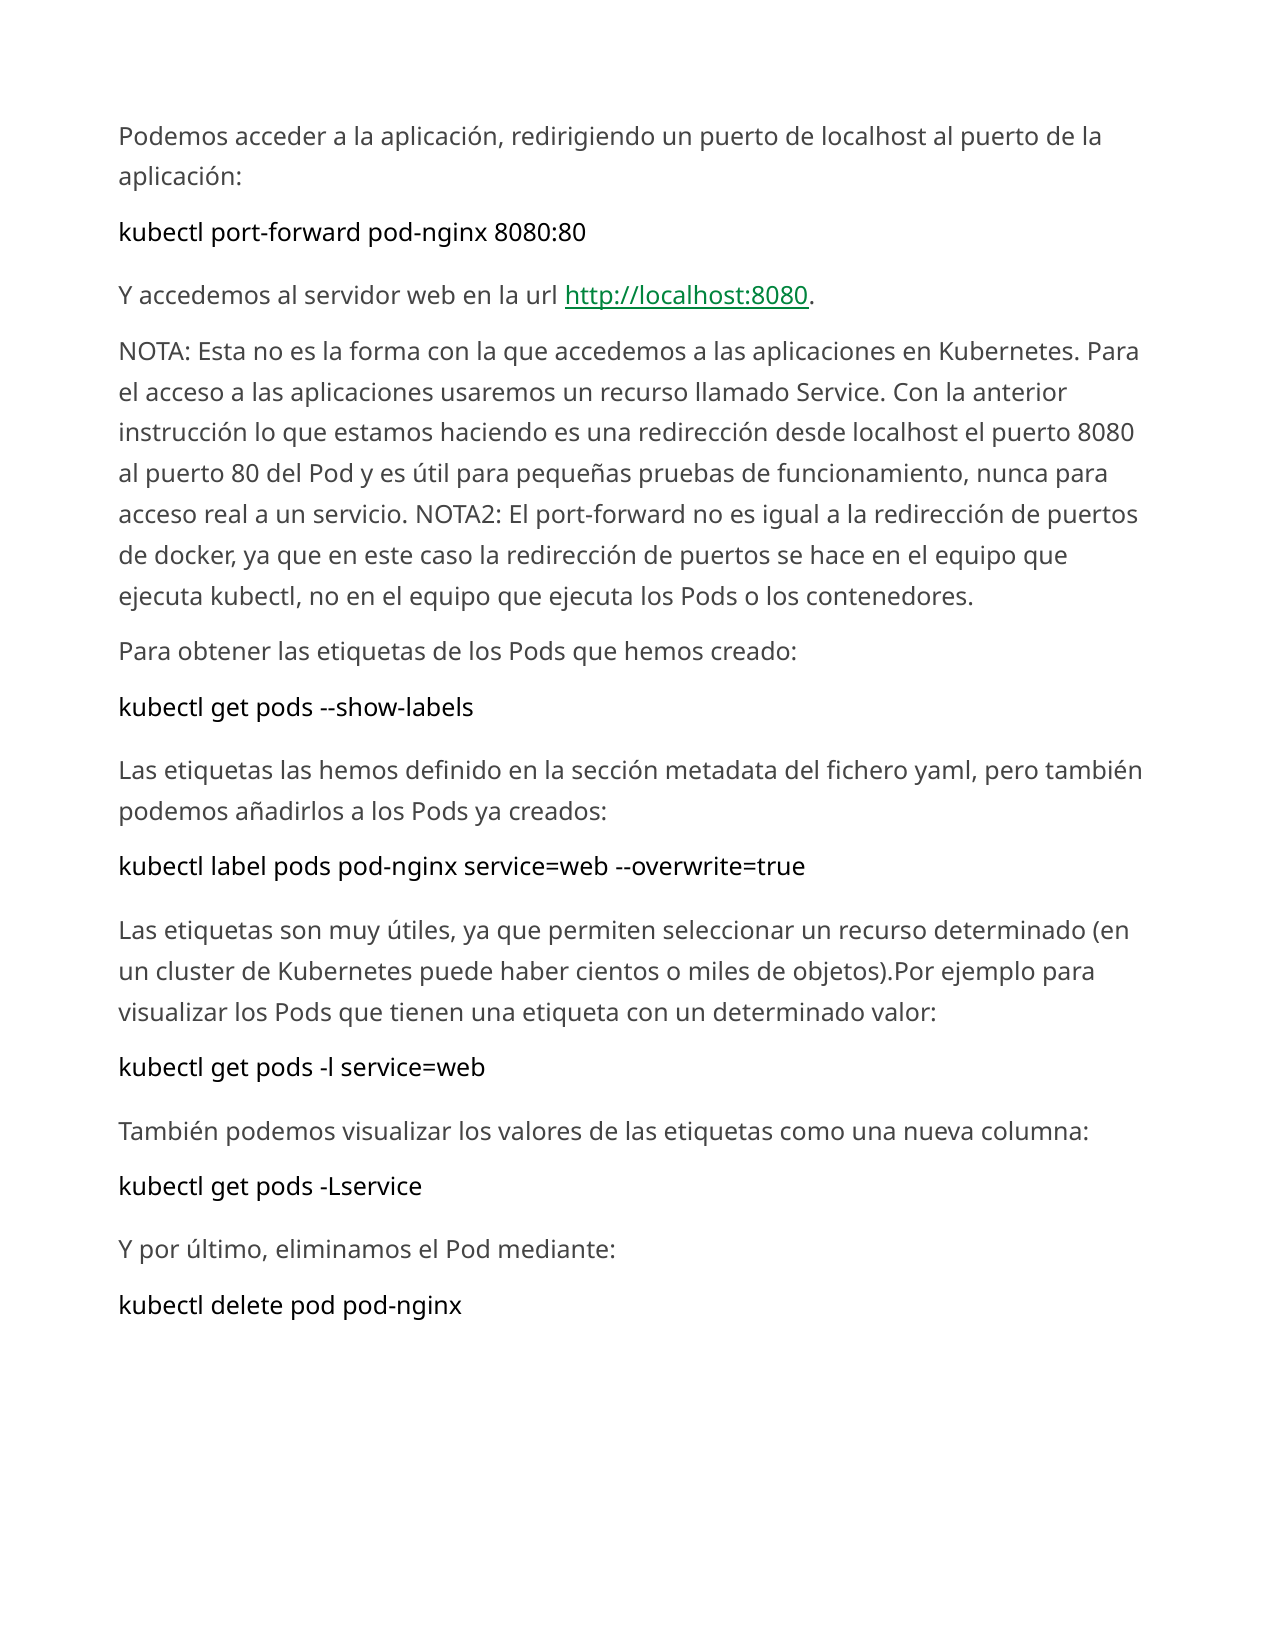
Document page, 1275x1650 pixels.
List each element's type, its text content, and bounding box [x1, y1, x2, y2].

text kubectl get pods --show-labels [118, 689, 1157, 723]
text También podemos visualizar los valores de las etiquetas como una nueva columna: [118, 1113, 1157, 1147]
text kubectl delete pod pod-nginx [118, 1287, 1157, 1322]
text kubectl get pods -Lservice [118, 1168, 1157, 1203]
text Las etiquetas son muy útiles, ya que permiten seleccionar un recurso determinado (en un cluster de Kubernetes puede haber cientos o miles de objetos).Por ejemplo para visualizar los Pods que tienen una etiqueta con un determinado valor: [118, 912, 1157, 1028]
text kubectl port-forward pod-nginx 8080:80 [118, 214, 1157, 248]
text Y por último, eliminamos el Pod mediante: [118, 1232, 1157, 1266]
text kubectl get pods -l service=web [118, 1049, 1157, 1084]
text Para obtener las etiquetas de los Pods que hemos creado: [118, 634, 1157, 668]
text kubectl label pods pod-nginx service=web --overwrite=true [118, 849, 1157, 883]
text Y accedemos al servidor web en la url http://localhost:8080. [118, 278, 1157, 312]
text NOTA: Esta no es la forma con la que accedemos a las aplicaciones en Kubernetes. Para el acceso a las aplicaciones usaremos un recurso llamado Service. Con la anterior instrucción lo que estamos haciendo es una redirección desde localhost el puerto 8080 al puerto 80 del Pod y es útil para pequeñas pruebas de funcionamiento, nunca para acceso real a un servicio. NOTA2: El port-forward no es igual a la redirección de puertos de docker, ya que en este caso la redirección de puertos se hace en el equipo que ejecuta kubectl, no en el equipo que ejecuta los Pods o los contenedores. [118, 333, 1157, 612]
text Las etiquetas las hemos definido en la sección metadata del fichero yaml, pero también podemos añadirlos a los Pods ya creados: [118, 753, 1157, 828]
text Podemos acceder a la aplicación, redirigiendo un puerto de localhost al puerto de la aplicación: [118, 118, 1157, 193]
